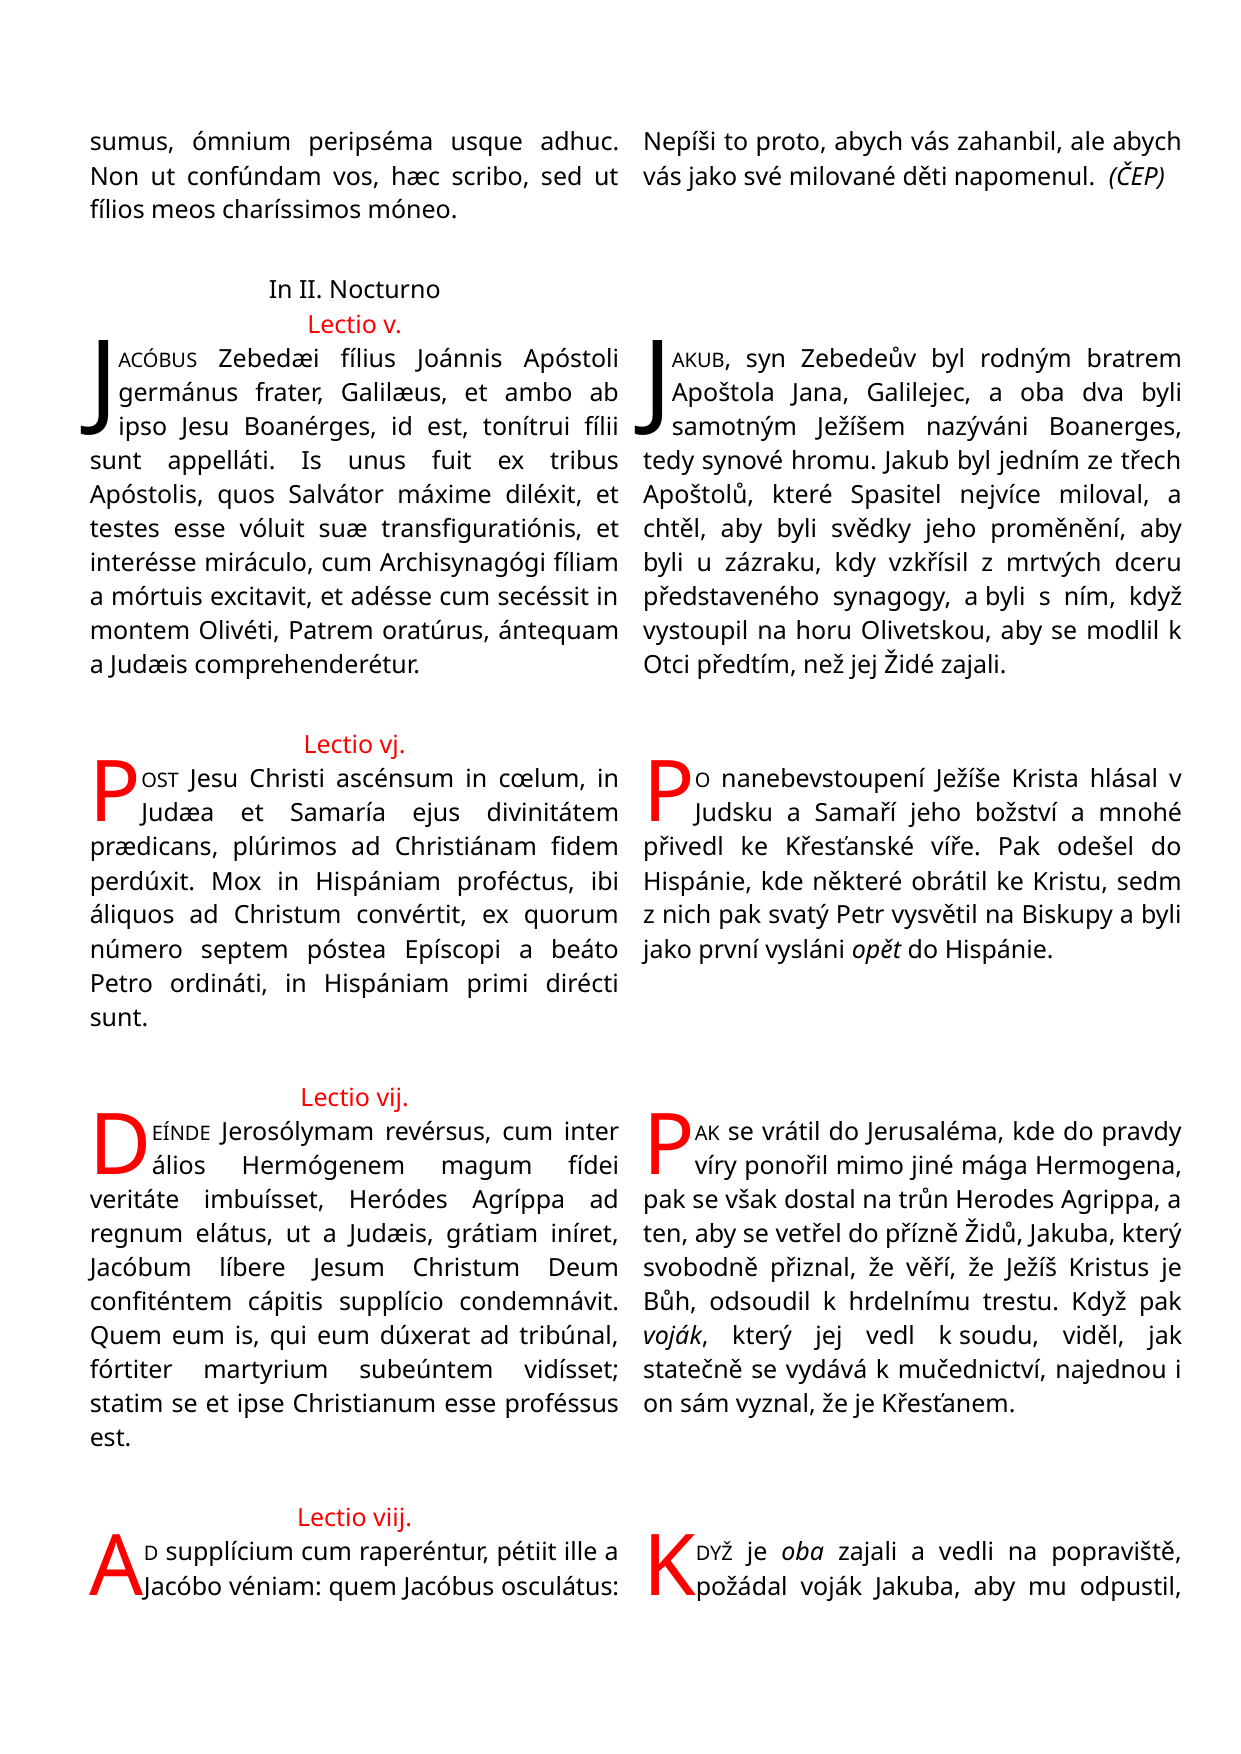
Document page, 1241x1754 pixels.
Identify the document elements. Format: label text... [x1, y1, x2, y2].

table_cell Lectio vj. Post Jesu Christi ascénsum in cœlum, in Judæa et Samaría ejus divinitátem prædicans, plúrimos ad Christiánam fidem perdúxit. Mox in Hispániam proféctus, ibi áliquos ad Christum convértit, ex quorum número septem póstea Epíscopi a beáto Petro ordináti‚ in Hispániam primi dirécti sunt. [78, 721, 631, 1073]
table_cell Lectio vij. Deínde Jerosólymam revérsus, cum inter álios Hermógenem magum fídei veritáte imbuísset, Heródes Agríppa ad regnum elátus, ut a Judæis, grátiam iníret, Jacóbum líbere Jesum Christum Deum confiténtem cápitis supplício condemnávit. Quem eum is, qui eum dúxerat ad tribúnal, fórtiter martyrium subeúntem vidísset; statim se et ipse Christianum esse proféssus est. [78, 1074, 631, 1494]
table_cell In II. Nocturno Lectio v. Jacóbus Zebedæi fílius Joánnis Apóstoli germánus frater, Galilæus‚ et ambo ab ipso Jesu Boanérges, id est, tonítrui fílii sunt appelláti. Is unus fuit ex tribus Apóstolis, quos Salvátor máxime diléxit, et testes esse vóluit suæ transfiguratiónis‚ et interésse miráculo, cum Archisynagógi fíliam a mórtuis excitavit, et adésse cum secéssit in montem Olivéti, Patrem oratúrus, ántequam a Judæis comprehenderétur. [78, 266, 631, 721]
table_cell Lectio viij. Ad supplícium cum raperéntur, pétiit ille a Jacóbo véniam: quem Jacóbus osculátus: [78, 1494, 631, 1608]
table_cell Jakub, syn Zebedeův byl rodným bratrem Apoštola Jana, Galilejec, a oba dva byli samotným Ježíšem nazýváni Boanerges, tedy synové hromu. Jakub byl jedním ze třech Apoštolů, které Spasitel nejvíce miloval, a chtěl, aby byli svědky jeho proměnění, aby byli u zázraku, kdy vzkřísil z mrtvých dceru představeného synagogy, a byli s ním, když vystoupil na horu Olivetskou, aby se modlil k Otci předtím, než jej Židé zajali. [631, 266, 1194, 721]
table_cell Nepíši to proto, abych vás zahanbil, ale abych vás jako své milované děti napomenul. (ČEP) [631, 118, 1194, 266]
table_cell Když je oba zajali a vedli na popraviště, požádal voják Jakuba, aby mu odpustil, [631, 1494, 1194, 1608]
table_cell Po nanebevstoupení Ježíše Krista hlásal v Judsku a Samaří jeho božství a mnohé přivedl ke Křesťanské víře. Pak odešel do Hispánie, kde některé obrátil ke Kristu, sedm z nich pak svatý Petr vysvětil na Biskupy a byli jako první vysláni opět do Hispánie. [631, 721, 1194, 1073]
table_cell Pak se vrátil do Jerusaléma, kde do pravdy víry ponořil mimo jiné mága Hermogena, pak se však dostal na trůn Herodes Agrippa, a ten, aby se vetřel do přízně Židů, Jakuba, který svobodně přiznal, že věří, že Ježíš Kristus je Bůh, odsoudil k hrdelnímu trestu. Když pak voják, který jej vedl k soudu, viděl, jak statečně se vydává k mučednictví, najednou i on sám vyznal, že je Křesťanem. [631, 1074, 1194, 1494]
table_cell sumus, ómnium peripséma usque adhuc. Non ut confúndam vos, hæc scribo, sed ut fílios meos charíssimos móneo. [78, 118, 631, 266]
